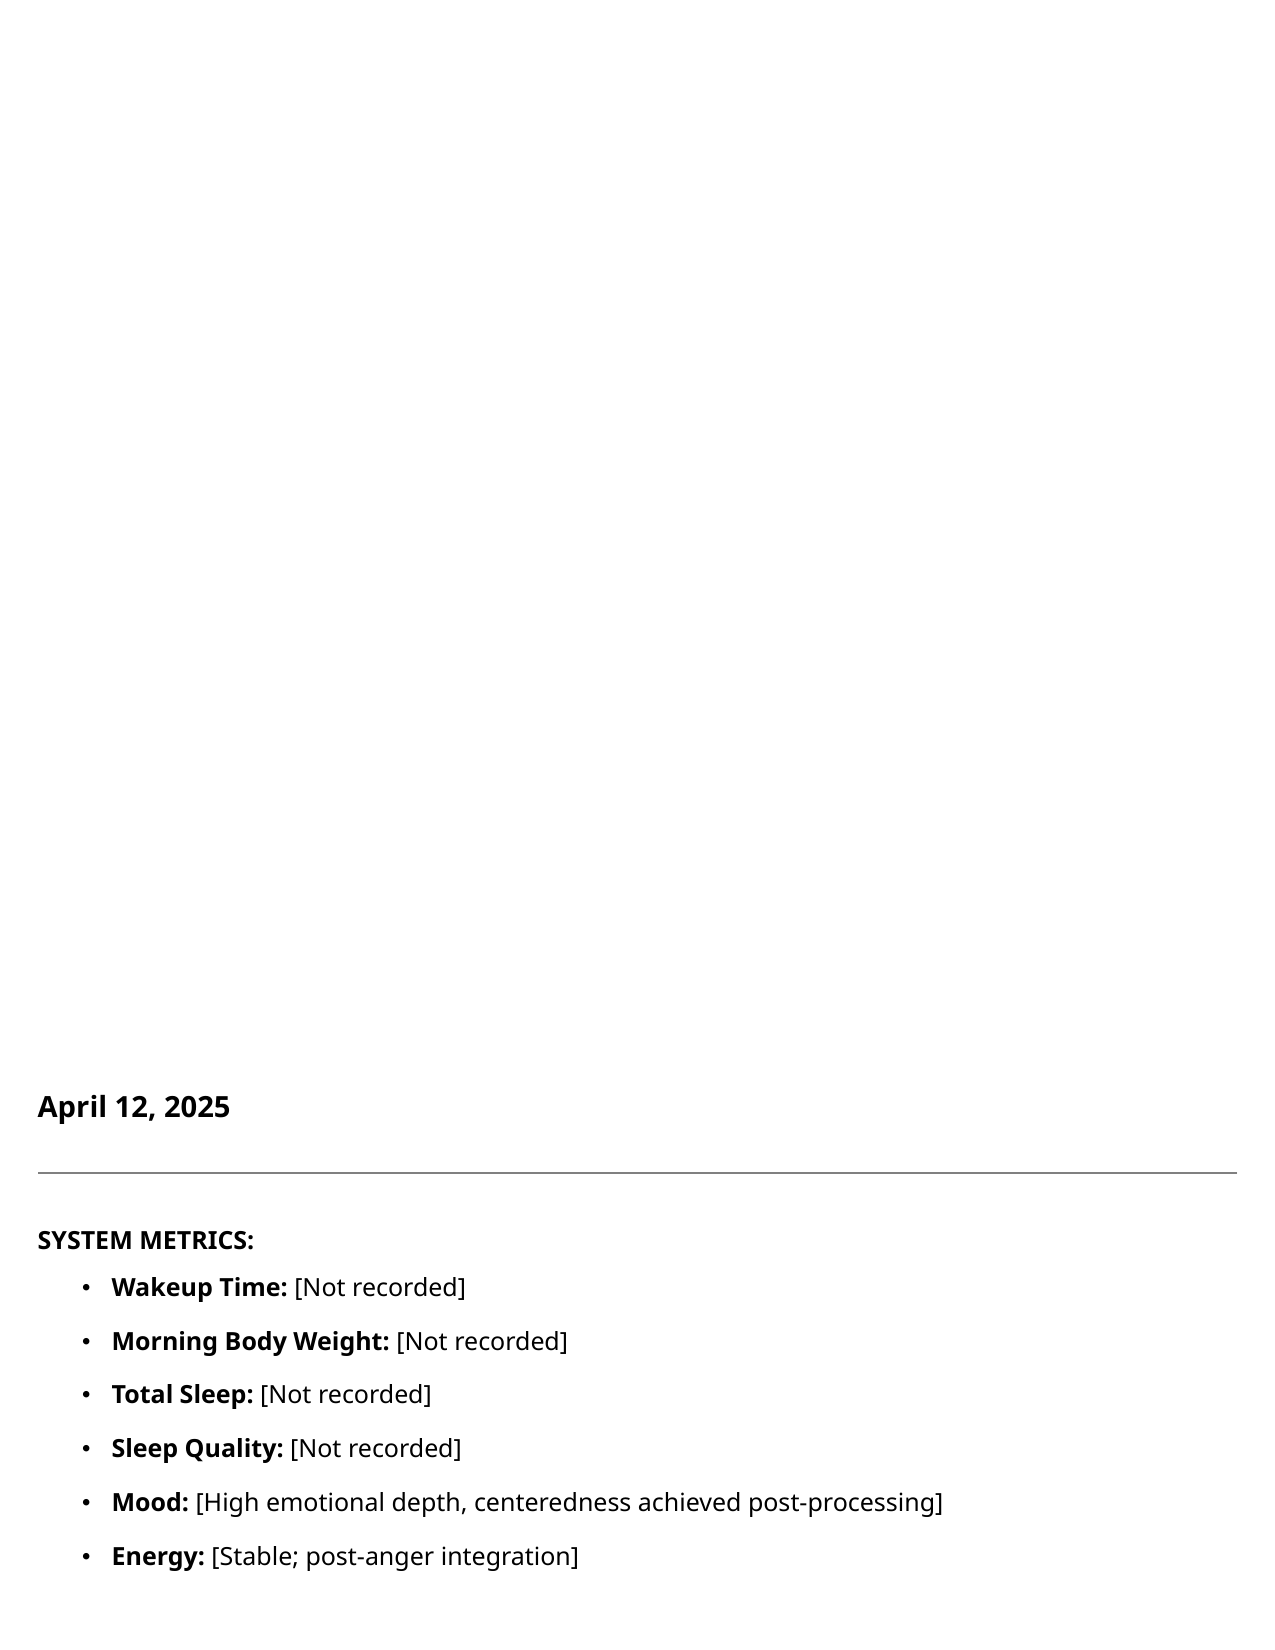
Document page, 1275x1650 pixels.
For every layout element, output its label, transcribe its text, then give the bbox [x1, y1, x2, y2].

list Morning Body Weight: [Not recorded] [82, 1323, 1237, 1357]
list Wakeup Time: [Not recorded] [82, 1269, 1237, 1304]
subtitle April 12, 2025 [37, 1086, 1237, 1126]
list Total Sleep: [Not recorded] [82, 1377, 1237, 1411]
list Energy: [Stable; post-anger integration] [82, 1538, 1237, 1572]
list Mood: [High emotional depth, centeredness achieved post-processing] [82, 1484, 1237, 1519]
subtitle SYSTEM METRICS: [37, 1223, 1237, 1257]
list Sleep Quality: [Not recorded] [82, 1431, 1237, 1465]
